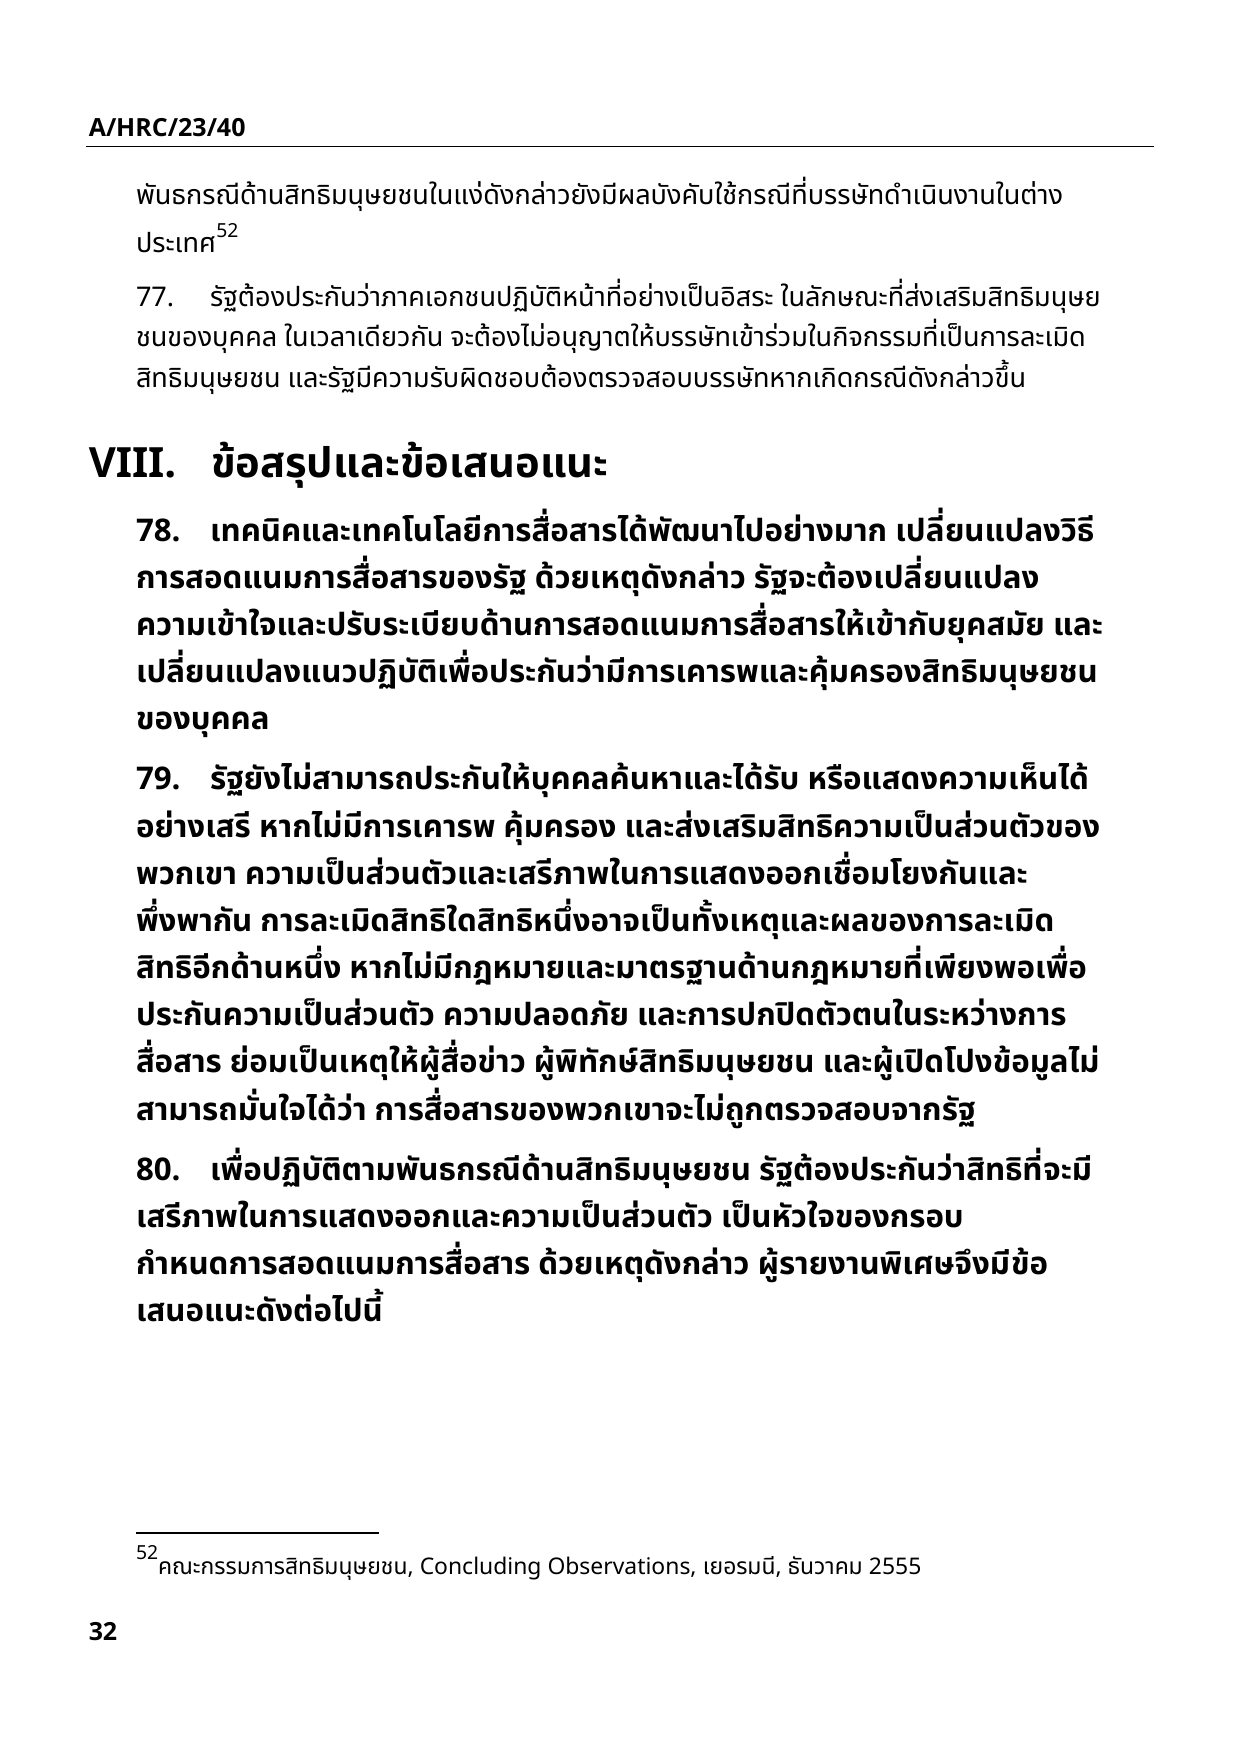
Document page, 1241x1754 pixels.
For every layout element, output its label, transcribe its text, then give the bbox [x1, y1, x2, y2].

list รัฐต้องประกันว่าภาคเอกชนปฏิบัติหน้าที่อย่างเป็นอิสระ ในลักษณะที่ส่งเสริมสิทธิมนุษยชนของบุคคล ในเวลาเดียวกัน จะต้องไม่อนุญาตให้บรรษัทเข้าร่วมในกิจกรรมที่เป็นการละเมิดสิทธิมนุษยชน และรัฐมีความรับผิดชอบต้องตรวจสอบบรรษัทหากเกิดกรณีดังกล่าวขึ้น [136, 277, 1104, 400]
list เทคนิคและเทคโนโลยีการสื่อสารได้พัฒนาไปอย่างมาก เปลี่ยนแปลงวิธีการสอดแนมการสื่อสารของรัฐ ด้วยเหตุดังกล่าว รัฐจะต้องเปลี่ยนแปลงความเข้าใจและปรับระเบียบด้านการสอดแนมการสื่อสารให้เข้ากับยุคสมัย และเปลี่ยนแปลงแนวปฏิบัติเพื่อประกันว่ามีการเคารพและคุ้มครองสิทธิมนุษยชนของบุคคล [136, 508, 1104, 744]
list คณะกรรมการสิทธิมนุษยชน, Concluding Observations, เยอรมนี, ธันวาคม 2555 [136, 1539, 1104, 1585]
list เพื่อปฏิบัติตามพันธกรณีด้านสิทธิมนุษยชน รัฐต้องประกันว่าสิทธิที่จะมีเสรีภาพในการแสดงออกและความเป็นส่วนตัว เป็นหัวใจของกรอบกำหนดการสอดแนมการสื่อสาร ด้วยเหตุดังกล่าว ผู้รายงานพิเศษจึงมีข้อเสนอแนะดังต่อไปนี้ [136, 1147, 1104, 1336]
list รัฐยังไม่สามารถประกันให้บุคคลค้นหาและได้รับ หรือแสดงความเห็นได้อย่างเสรี หากไม่มีการเคารพ คุ้มครอง และส่งเสริมสิทธิความเป็นส่วนตัวของพวกเขา ความเป็นส่วนตัวและเสรีภาพในการแสดงออกเชื่อมโยงกันและพึ่งพากัน การละเมิดสิทธิใดสิทธิหนึ่งอาจเป็นทั้งเหตุและผลของการละเมิดสิทธิอีกด้านหนึ่ง หากไม่มีกฎหมายและมาตรฐานด้านกฎหมายที่เพียงพอเพื่อประกันความเป็นส่วนตัว ความปลอดภัย และการปกปิดตัวตนในระหว่างการสื่อสาร ย่อมเป็นเหตุให้ผู้สื่อข่าว ผู้พิทักษ์สิทธิมนุษยชน และผู้เปิดโปงข้อมูลไม่สามารถมั่นใจได้ว่า การสื่อสารของพวกเขาจะไม่ถูกตรวจสอบจากรัฐ [136, 756, 1104, 1134]
subtitle ข้อสรุปและข้อเสนอแนะ [88, 432, 1104, 496]
list พันธกรณีด้านสิทธิมนุษยชนของรัฐกำหนดให้ต้องมีการเคารพและส่งเสริมสิทธิที่จะมีเสรีภาพในการแสดงออกและความเป็นส่วนตัว นอกจากนั้น ยังต้องคุ้มครองบุคคลจากการละเมิดสิทธิมนุษยชนที่เป็นผลจากการกระทำของบรรษัท และรัฐควรทำหน้าที่กำกับดูแลอย่างเพียงพอเพื่อปฏิบัติตามพันธกรณีด้านสิทธิมนุษยชนระหว่างประเทศ ในกรณีที่รัฐต้องเข้าไปทำสัญญา หรือออกกฎหมายเพื่อบรรษัท ซึ่งอาจส่งผลกระทบต่อการเข้าถึงสิทธิมนุษยชน พันธกรณีด้านสิทธิมนุษยชนในแง่ดังกล่าวยังมีผลบังคับใช้กรณีที่บรรษัทดำเนินงานในต่างประเทศ [136, 176, 1104, 264]
